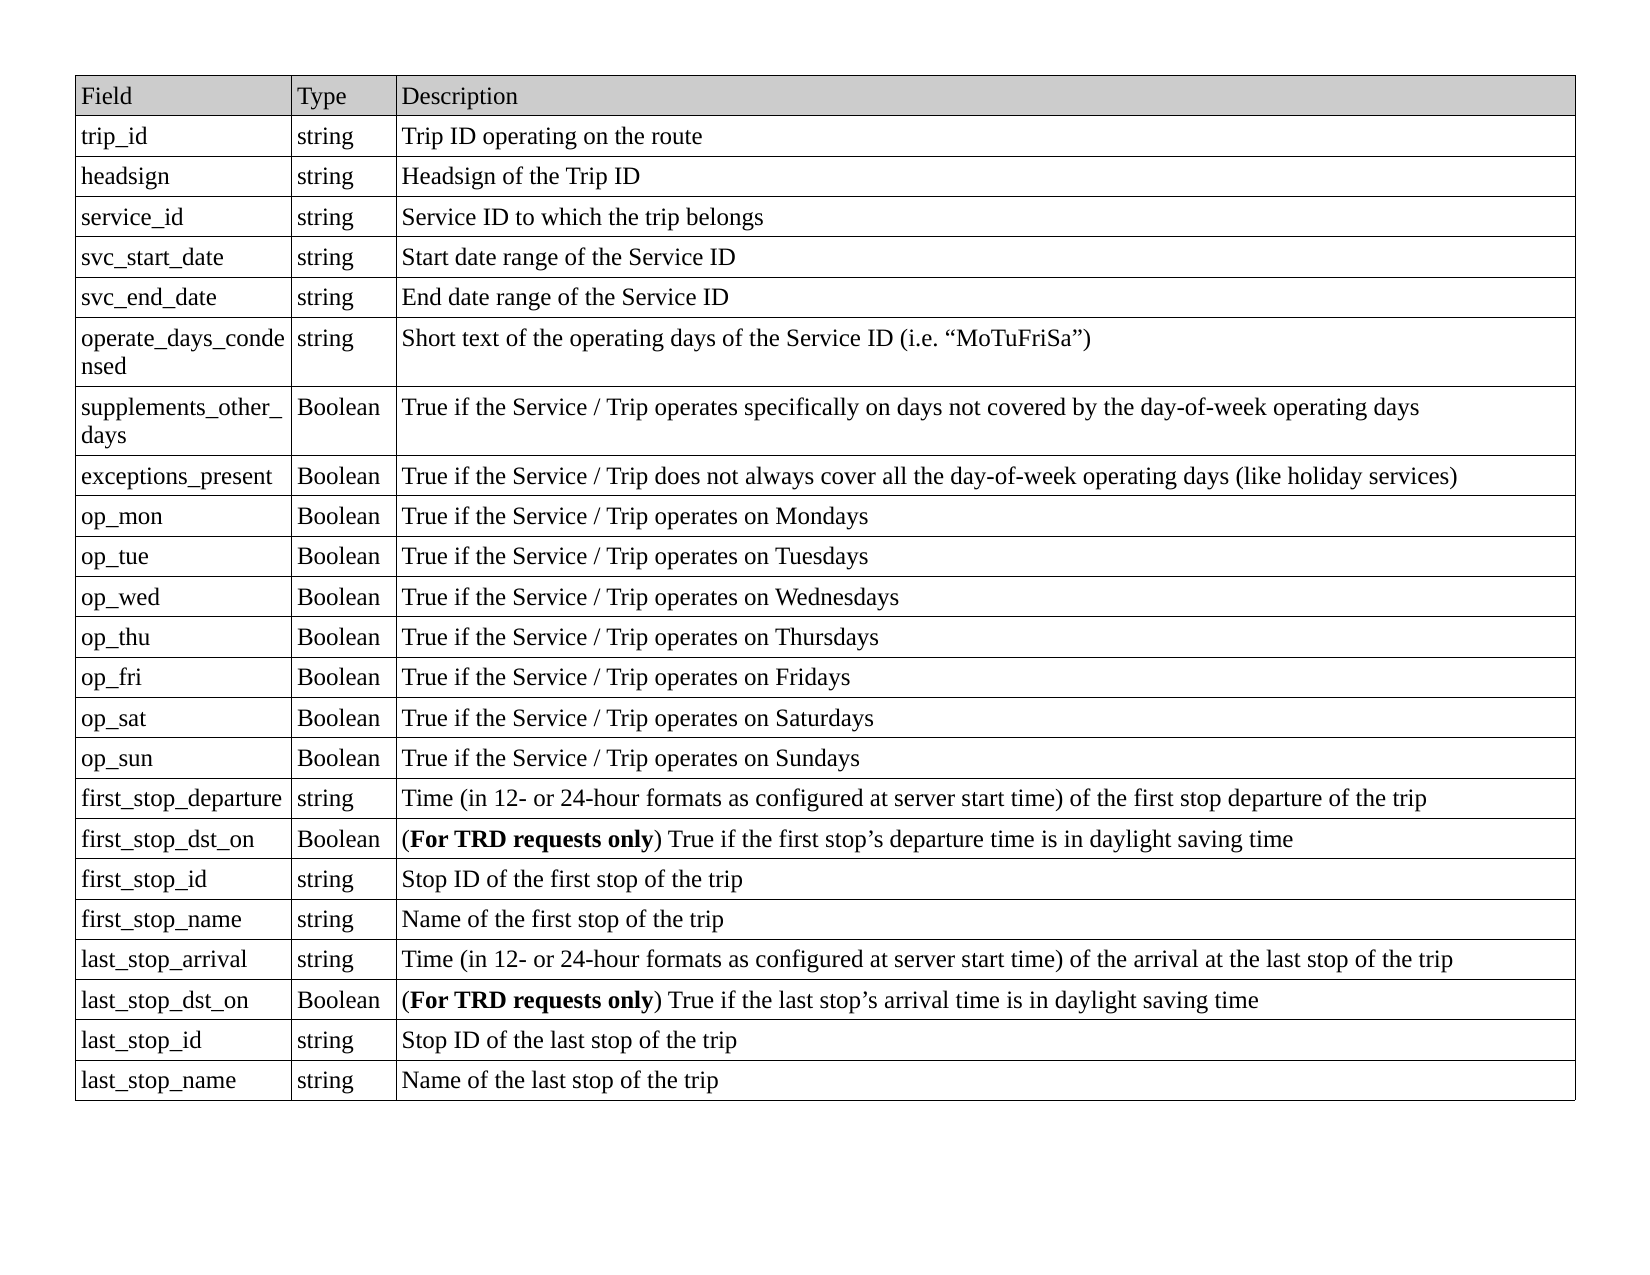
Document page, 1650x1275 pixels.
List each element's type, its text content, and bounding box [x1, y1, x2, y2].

table_cell op_sun [76, 738, 291, 777]
table_cell Boolean [292, 819, 396, 858]
table_cell True if the Service / Trip operates on Saturdays [397, 698, 1575, 737]
table_cell svc_end_date [76, 278, 291, 317]
table_cell Boolean [292, 387, 396, 455]
table_cell Headsign of the Trip ID [397, 157, 1575, 196]
table_cell operate_days_condensed [76, 318, 291, 386]
table_cell string [292, 940, 396, 979]
table_cell Service ID to which the trip belongs [397, 197, 1575, 236]
table_cell last_stop_id [76, 1020, 291, 1060]
table_cell string [292, 116, 396, 156]
table_cell Short text of the operating days of the Service ID (i.e. “MoTuFriSa”) [397, 318, 1575, 386]
table_cell svc_start_date [76, 237, 291, 277]
table_cell exceptions_present [76, 456, 291, 495]
table_cell first_stop_dst_on [76, 819, 291, 858]
table_cell op_wed [76, 577, 291, 616]
table_cell True if the Service / Trip operates on Fridays [397, 658, 1575, 697]
table_cell Name of the first stop of the trip [397, 900, 1575, 939]
table_cell last_stop_dst_on [76, 980, 291, 1019]
table_cell Name of the last stop of the trip [397, 1061, 1575, 1100]
table_header Field [76, 76, 291, 115]
table_cell Stop ID of the first stop of the trip [397, 859, 1575, 898]
table_cell last_stop_name [76, 1061, 291, 1100]
table_cell string [292, 779, 396, 818]
table_cell string [292, 157, 396, 196]
table_cell (For TRD requests only) True if the first stop’s departure time is in daylight saving time [397, 819, 1575, 858]
table_cell True if the Service / Trip operates on Mondays [397, 496, 1575, 536]
table_cell Boolean [292, 698, 396, 737]
table_cell Boolean [292, 496, 396, 536]
table_cell trip_id [76, 116, 291, 156]
table_cell op_thu [76, 617, 291, 657]
table_cell True if the Service / Trip operates on Tuesdays [397, 537, 1575, 576]
table_cell True if the Service / Trip does not always cover all the day-of-week operating days (like holiday services) [397, 456, 1575, 495]
table_cell (For TRD requests only) True if the last stop’s arrival time is in daylight saving time [397, 980, 1575, 1019]
table_cell string [292, 318, 396, 386]
table_cell op_fri [76, 658, 291, 697]
table_cell Time (in 12- or 24-hour formats as configured at server start time) of the arrival at the last stop of the trip [397, 940, 1575, 979]
table_cell string [292, 197, 396, 236]
table_cell service_id [76, 197, 291, 236]
table_cell last_stop_arrival [76, 940, 291, 979]
table_header Type [292, 76, 396, 115]
table_cell Boolean [292, 658, 396, 697]
table_cell End date range of the Service ID [397, 278, 1575, 317]
table_header Description [397, 76, 1575, 115]
table_cell string [292, 859, 396, 898]
table_cell op_sat [76, 698, 291, 737]
table_cell Boolean [292, 617, 396, 657]
table_cell string [292, 1020, 396, 1060]
table_cell Boolean [292, 456, 396, 495]
table_cell True if the Service / Trip operates on Sundays [397, 738, 1575, 777]
table_cell True if the Service / Trip operates on Wednesdays [397, 577, 1575, 616]
table_cell Time (in 12- or 24-hour formats as configured at server start time) of the first stop departure of the trip [397, 779, 1575, 818]
table_cell first_stop_id [76, 859, 291, 898]
table_cell Boolean [292, 537, 396, 576]
table_cell Stop ID of the last stop of the trip [397, 1020, 1575, 1060]
table_cell Boolean [292, 738, 396, 777]
table_cell Boolean [292, 980, 396, 1019]
table_cell string [292, 1061, 396, 1100]
table_cell supplements_other_days [76, 387, 291, 455]
table_cell True if the Service / Trip operates specifically on days not covered by the day-of-week operating days [397, 387, 1575, 455]
table_cell string [292, 900, 396, 939]
table_cell first_stop_name [76, 900, 291, 939]
table_cell string [292, 237, 396, 277]
table_cell Boolean [292, 577, 396, 616]
table_cell op_mon [76, 496, 291, 536]
table_cell Start date range of the Service ID [397, 237, 1575, 277]
table_cell Trip ID operating on the route [397, 116, 1575, 156]
table_cell True if the Service / Trip operates on Thursdays [397, 617, 1575, 657]
table_cell first_stop_departure [76, 779, 291, 818]
table_cell headsign [76, 157, 291, 196]
table_cell string [292, 278, 396, 317]
table_cell op_tue [76, 537, 291, 576]
